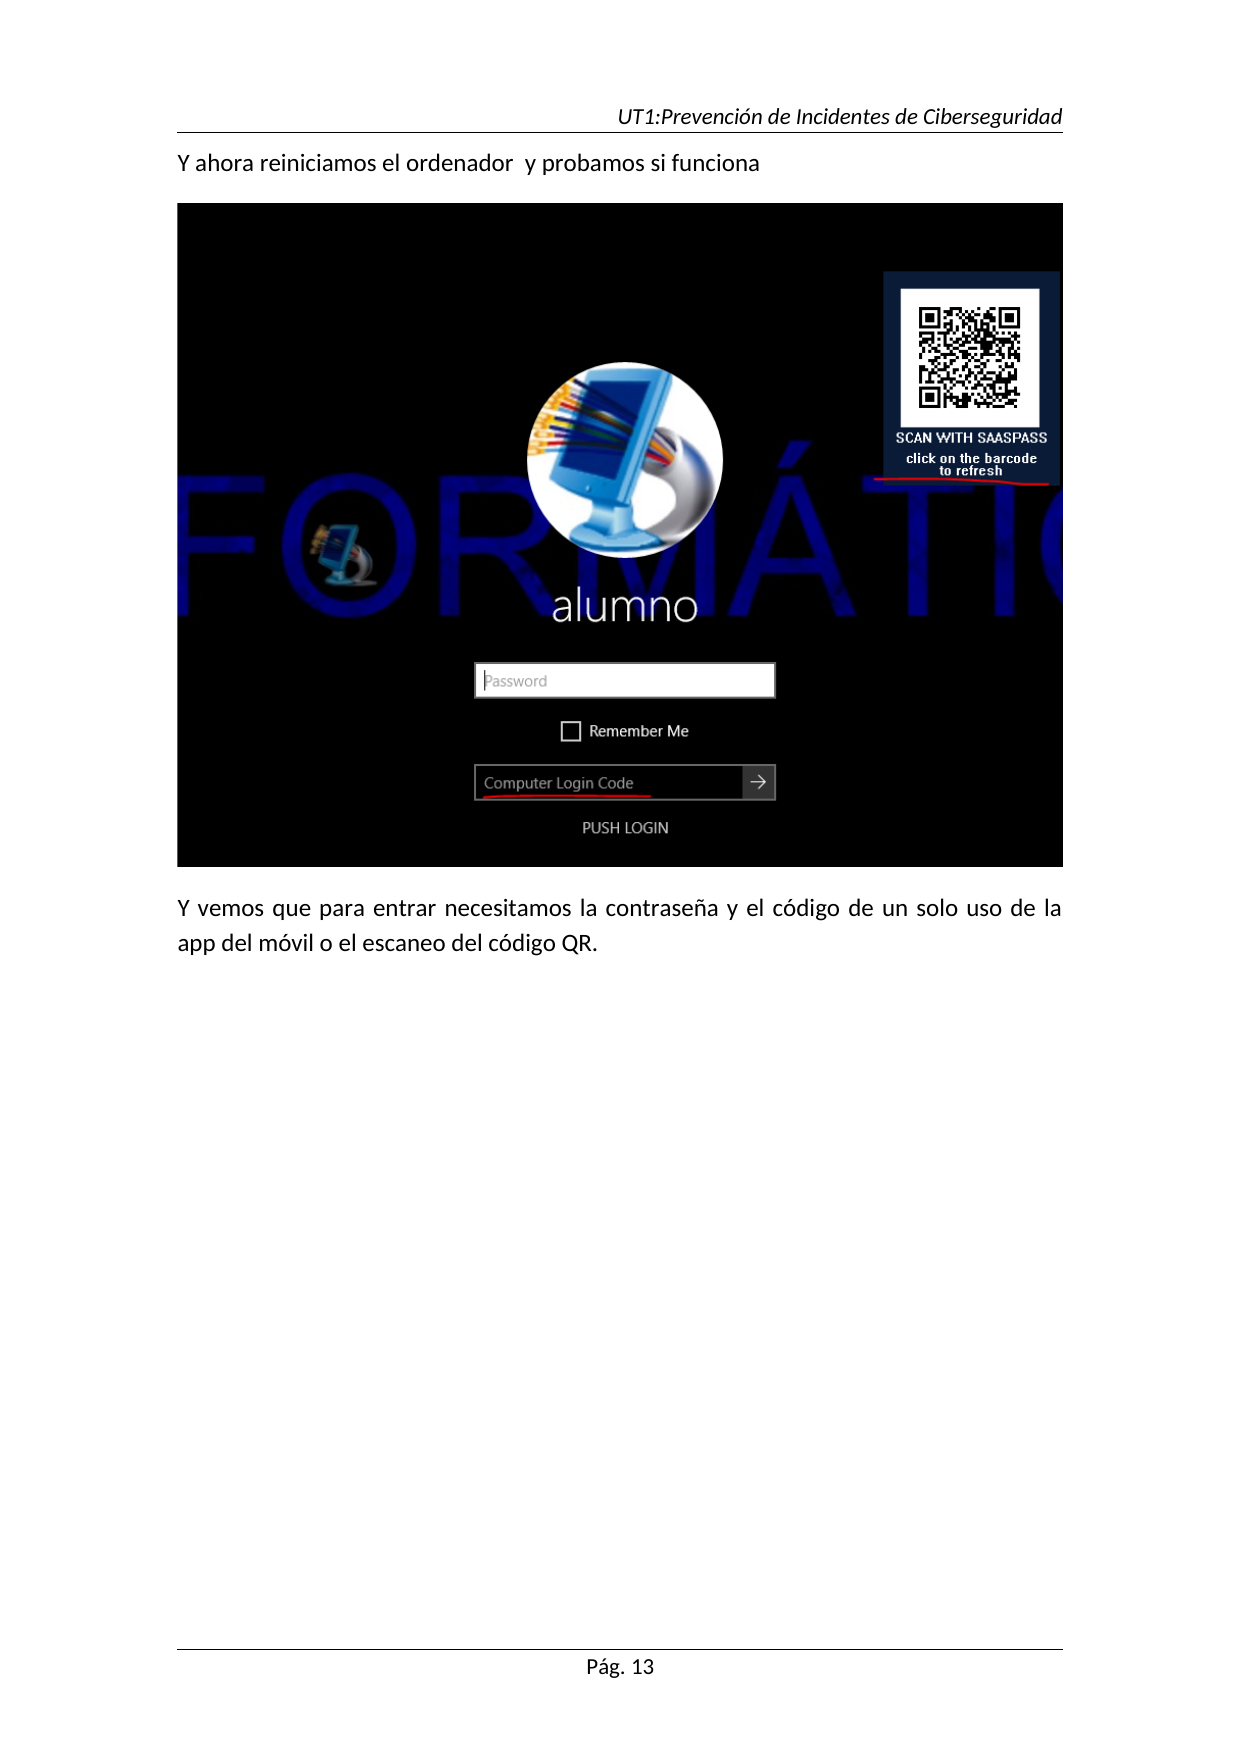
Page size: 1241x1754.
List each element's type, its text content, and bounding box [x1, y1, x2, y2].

text Y vemos que para entrar necesitamos la contraseña y el código de un solo uso de la app del móvil o el escaneo del código QR. [177, 892, 1063, 958]
text Y ahora reiniciamos el ordenador y probamos si funciona [177, 148, 1063, 178]
picture [177, 203, 1063, 867]
